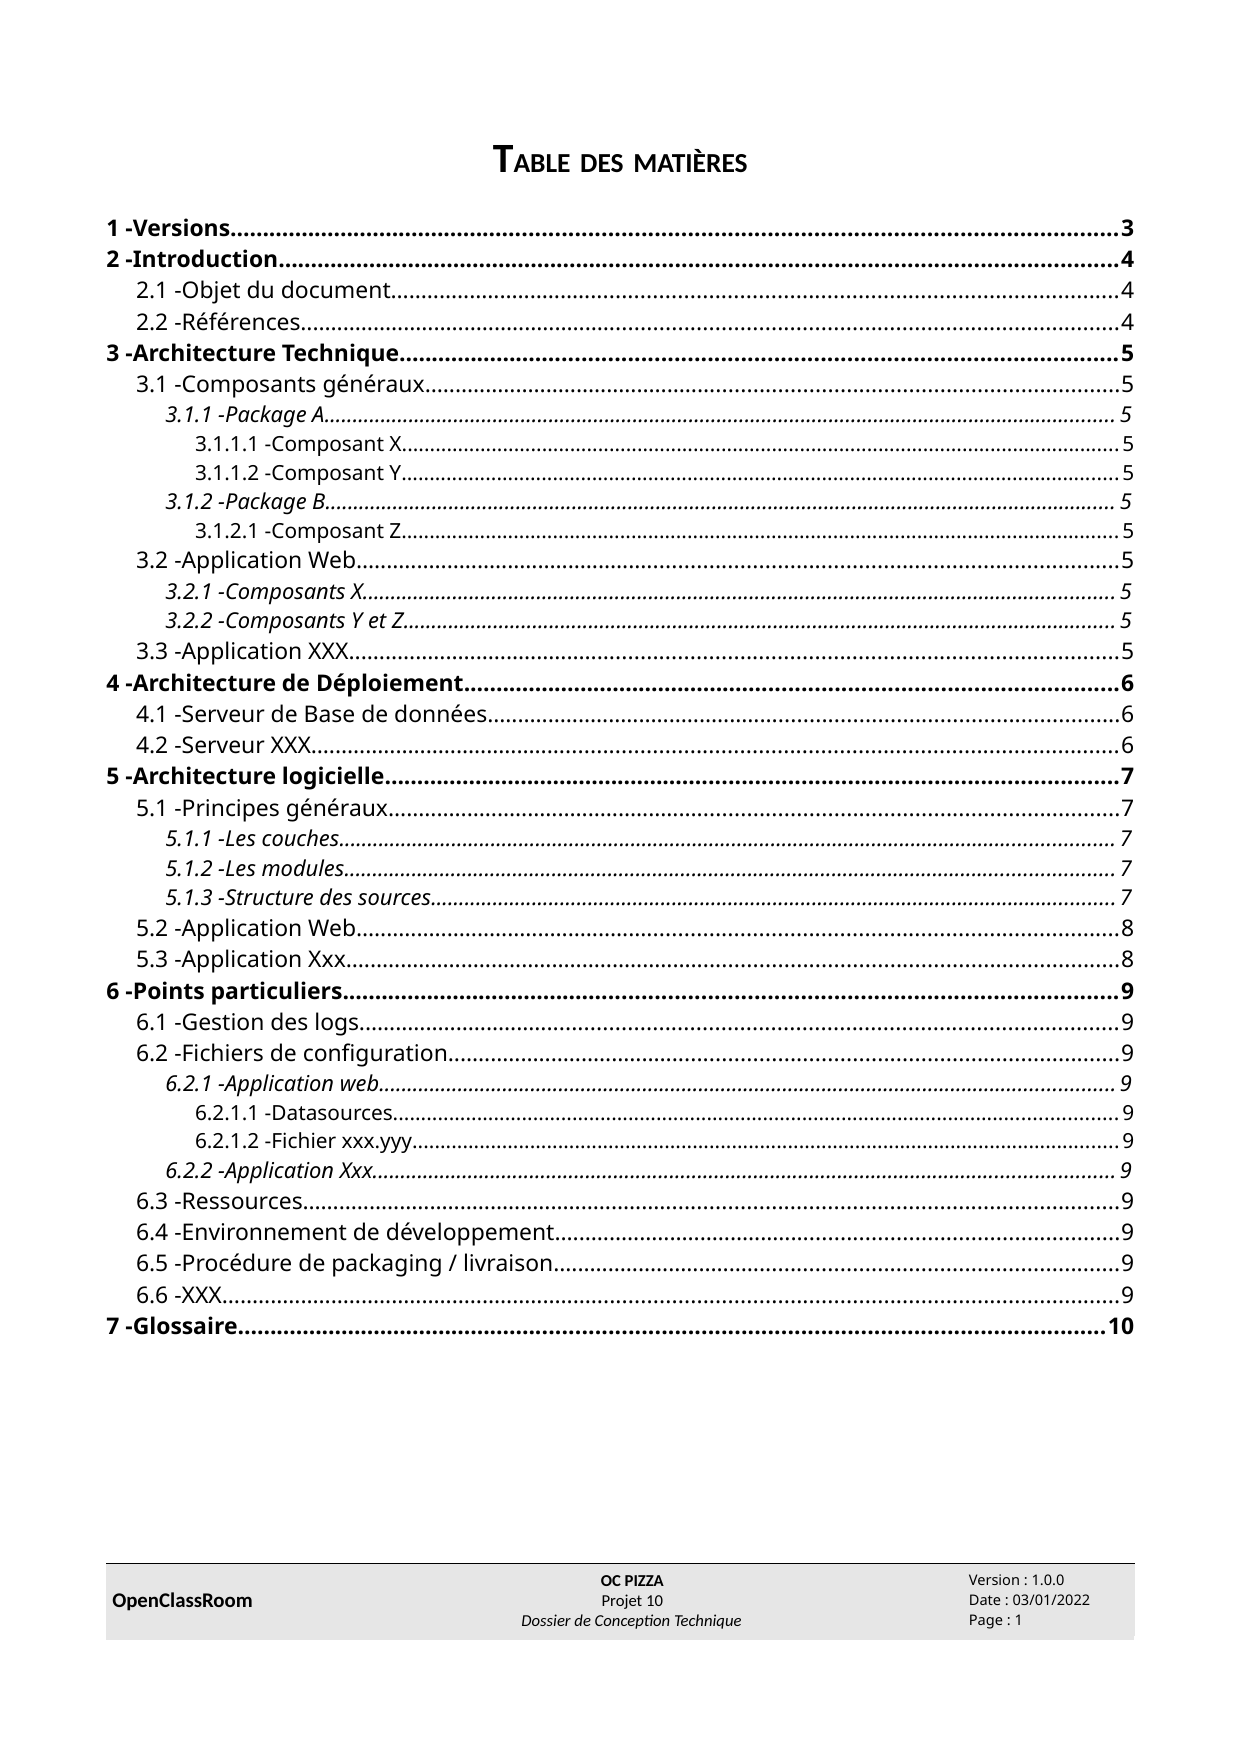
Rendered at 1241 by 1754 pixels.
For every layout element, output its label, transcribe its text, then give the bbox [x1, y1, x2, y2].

text 3.1.2.1 -Composant Z 5 [195, 516, 1134, 544]
text 6.2.2 -Application Xxx 9 [165, 1155, 1134, 1185]
text 5.1.1 -Les couches 7 [165, 823, 1134, 852]
text 3.2 -Application Web 5 [136, 544, 1134, 576]
text 3.1.1.2 -Composant Y 5 [195, 458, 1134, 486]
text 3.1 -Composants généraux 5 [136, 368, 1134, 399]
text 2.2 -Références 4 [136, 306, 1134, 337]
text 6.2.1.2 -Fichier xxx.yyy 9 [195, 1127, 1134, 1155]
text 3 -Architecture Technique 5 [106, 337, 1134, 368]
text 5.2 -Application Web 8 [136, 912, 1134, 943]
text 3.1.2 -Package B 5 [165, 486, 1134, 516]
text 5.1.2 -Les modules 7 [165, 852, 1134, 882]
text 6.1 -Gestion des logs 9 [136, 1006, 1134, 1037]
text 6.6 -XXX 9 [136, 1278, 1134, 1310]
text 1 -Versions 3 [106, 212, 1134, 243]
text 6.4 -Environnement de développement 9 [136, 1216, 1134, 1247]
text 5.1.3 -Structure des sources 7 [165, 882, 1134, 912]
text 6.2.1.1 -Datasources 9 [195, 1098, 1134, 1127]
text 7 -Glossaire 10 [106, 1310, 1134, 1341]
text 5 -Architecture logicielle 7 [106, 760, 1134, 791]
text 4 -Architecture de Déploiement 6 [106, 666, 1134, 698]
text 5.3 -Application Xxx 8 [136, 943, 1134, 974]
subtitle Table des matières [106, 132, 1134, 182]
text 2.1 -Objet du document 4 [136, 274, 1134, 306]
text 4.1 -Serveur de Base de données 6 [136, 698, 1134, 729]
text 6 -Points particuliers 9 [106, 974, 1134, 1006]
text 2 -Introduction 4 [106, 243, 1134, 274]
text 3.2.1 -Composants X 5 [165, 576, 1134, 605]
text 3.1.1 -Package A 5 [165, 399, 1134, 429]
text 6.5 -Procédure de packaging / livraison 9 [136, 1247, 1134, 1278]
text 3.1.1.1 -Composant X 5 [195, 429, 1134, 458]
text 6.3 -Ressources 9 [136, 1185, 1134, 1216]
text 6.2 -Fichiers de configuration 9 [136, 1037, 1134, 1068]
text 6.2.1 -Application web 9 [165, 1068, 1134, 1098]
text 3.3 -Application XXX... 5 [136, 635, 1134, 666]
text 5.1 -Principes généraux 7 [136, 791, 1134, 823]
text 3.2.2 -Composants Y et Z 5 [165, 605, 1134, 635]
text 4.2 -Serveur XXX 6 [136, 729, 1134, 760]
